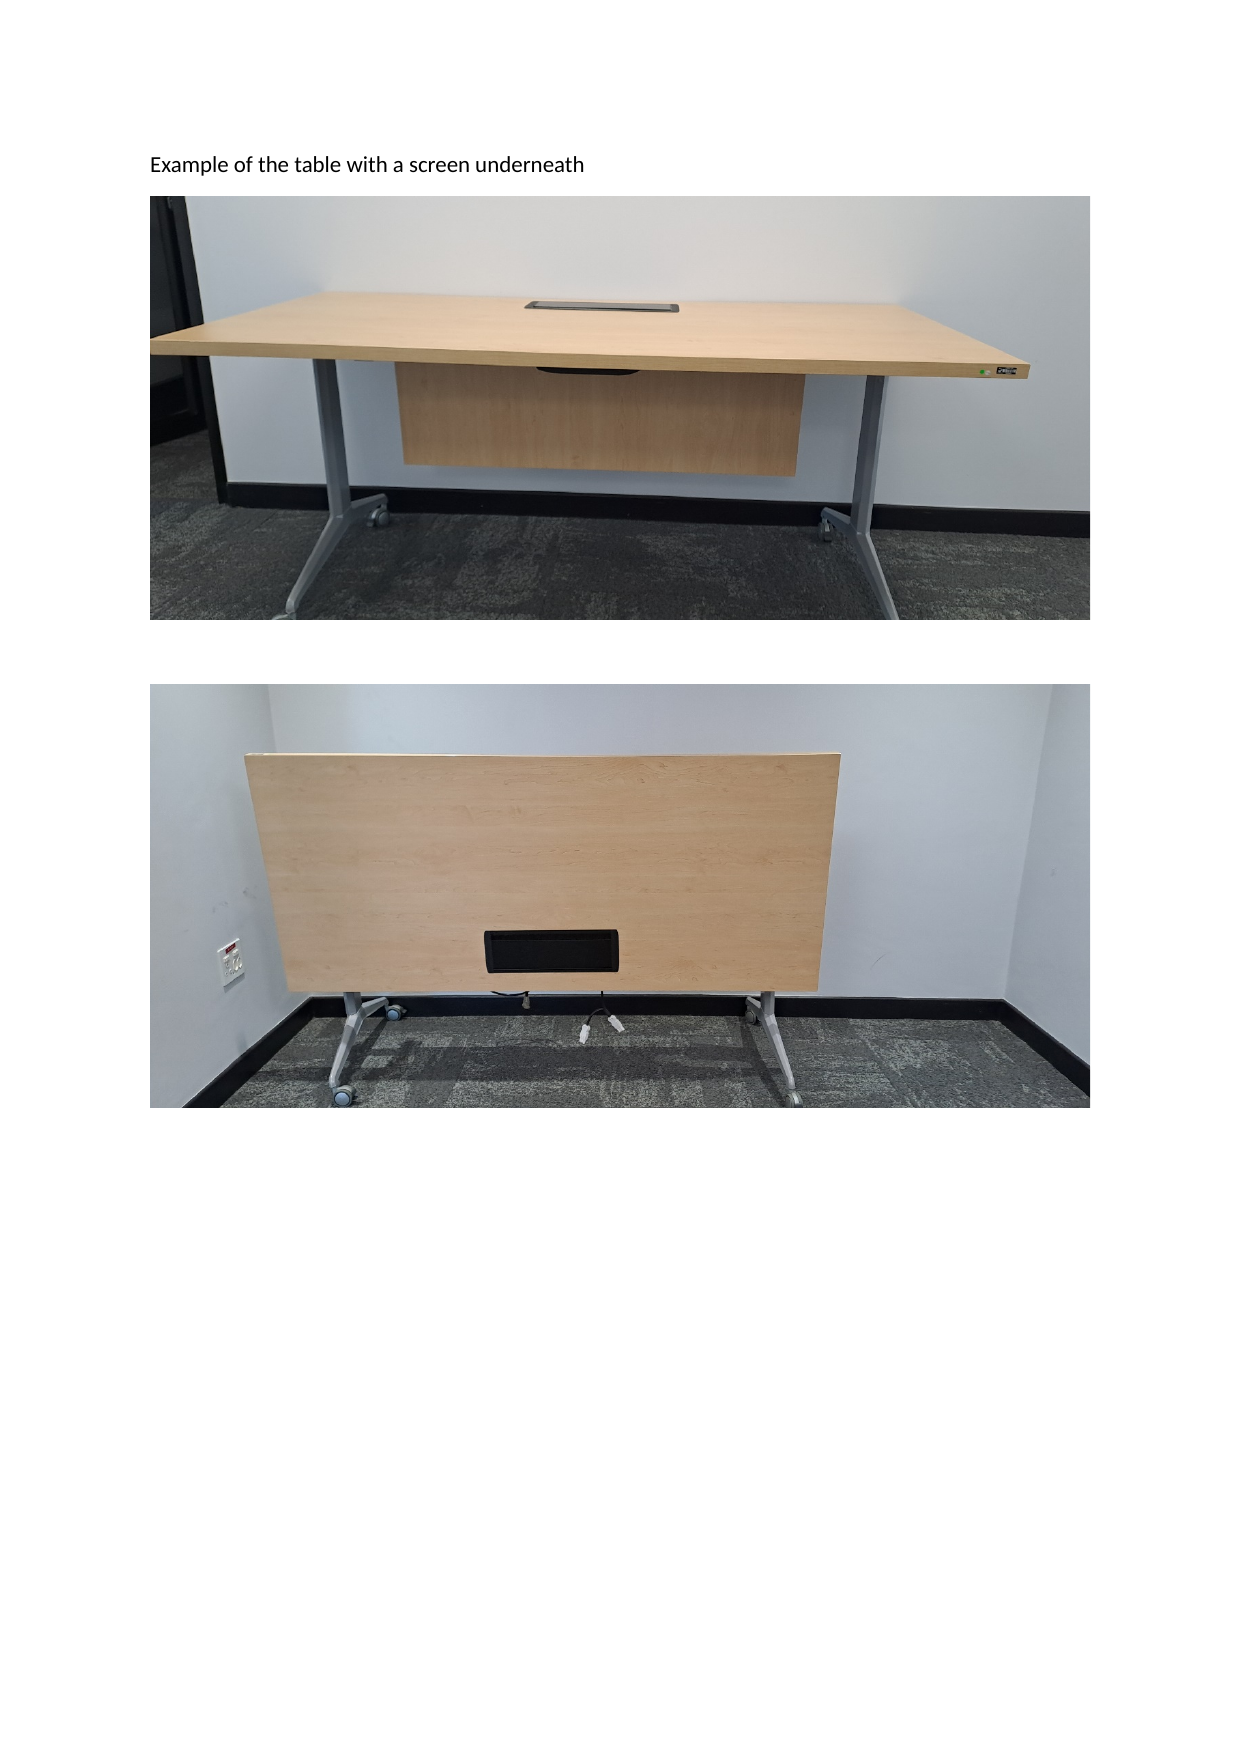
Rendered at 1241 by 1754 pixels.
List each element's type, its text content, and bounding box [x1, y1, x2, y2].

text Example of the table with a screen underneath [150, 150, 1090, 178]
